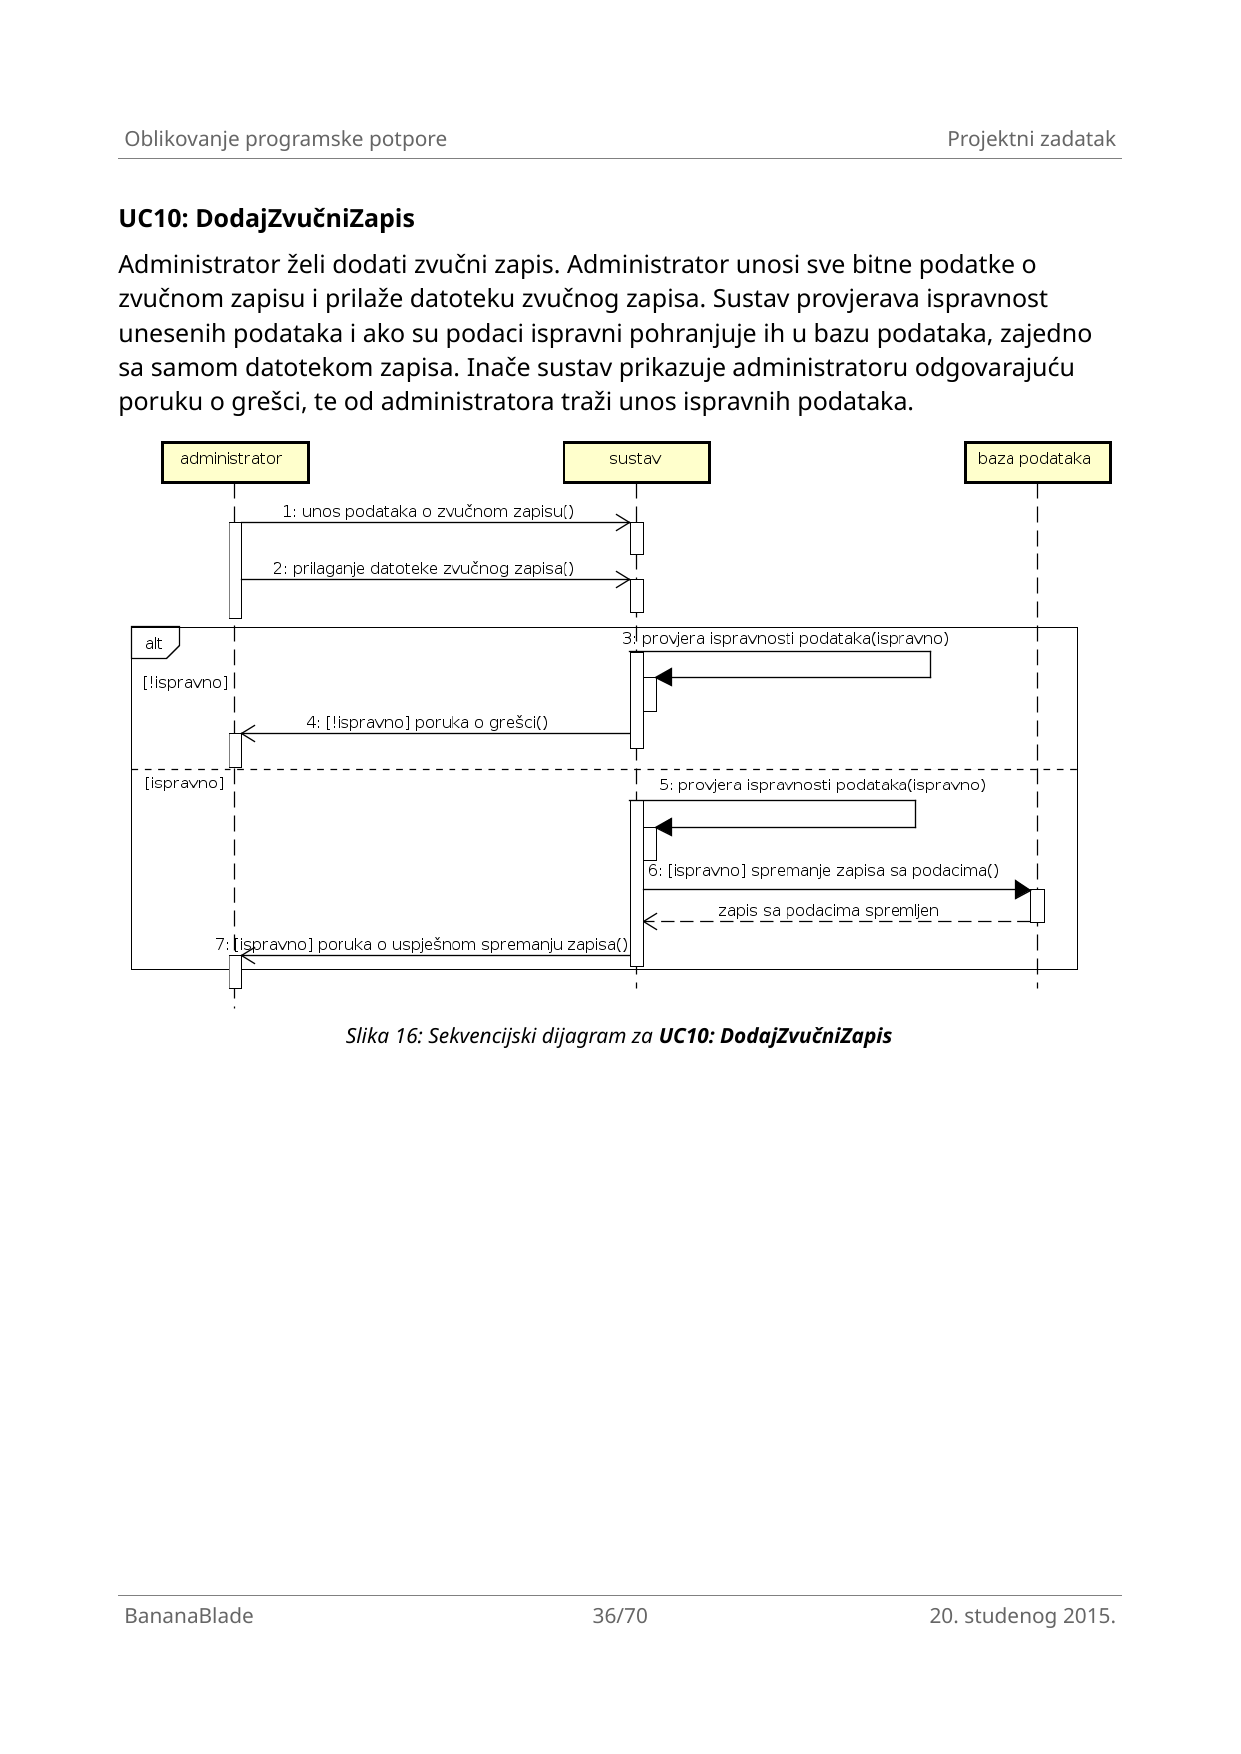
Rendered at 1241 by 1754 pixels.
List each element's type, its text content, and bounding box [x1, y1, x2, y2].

picture [118, 430, 1123, 1021]
text Slika 16: Sekvencijski dijagram za UC10: DodajZvučniZapis [118, 1021, 1122, 1049]
text Administrator želi dodati zvučni zapis. Administrator unosi sve bitne podatke o zvučnom zapisu i prilaže datoteku zvučnog zapisa. Sustav provjerava ispravnost unesenih podataka i ako su podaci ispravni pohranjuje ih u bazu podataka, zajedno sa samom datotekom zapisa. Inače sustav prikazuje administratoru odgovarajuću poruku o grešci, te od administratora traži unos ispravnih podataka. [118, 247, 1122, 417]
subtitle UC10: DodajZvučniZapis [118, 201, 1122, 234]
